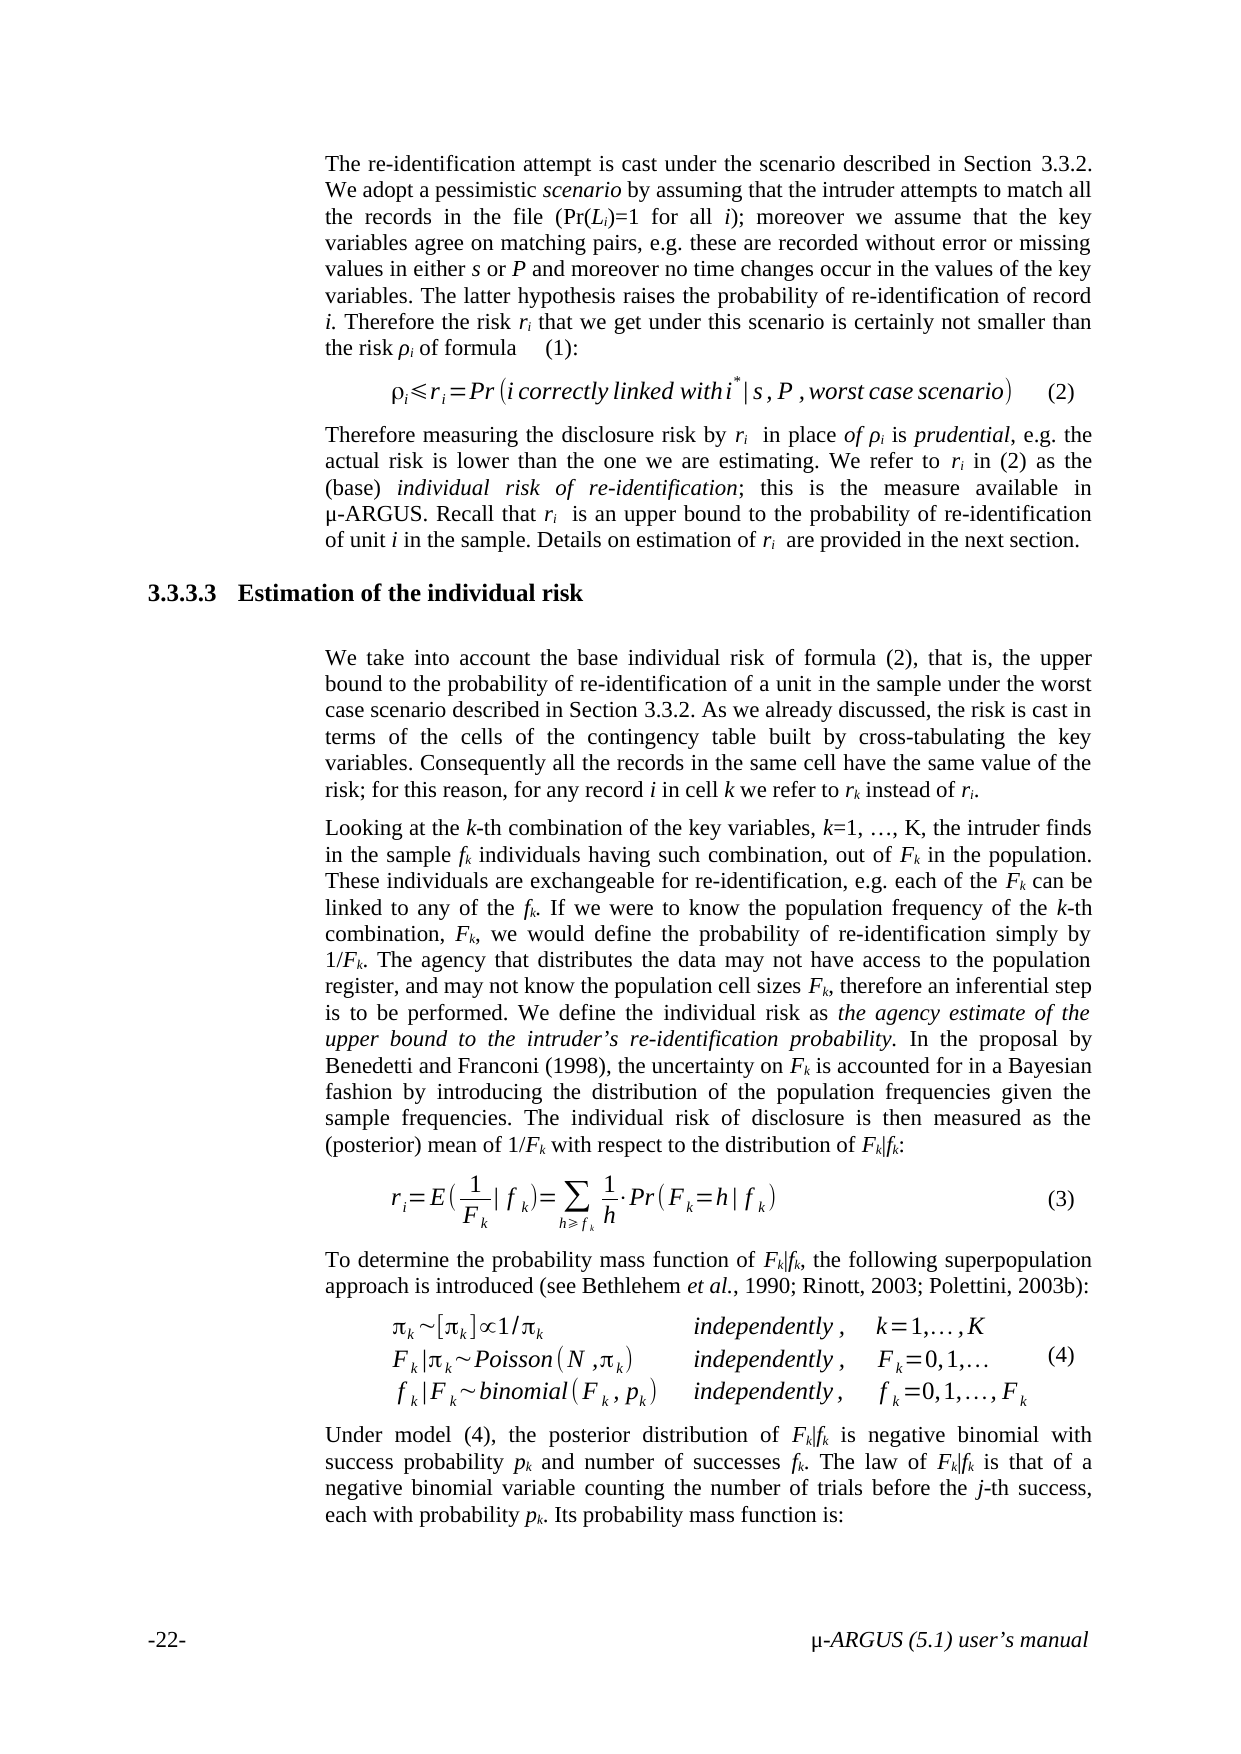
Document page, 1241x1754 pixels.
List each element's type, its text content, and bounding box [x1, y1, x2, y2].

subtitle Estimation of the individual risk [148, 578, 1092, 606]
text (4) [325, 1311, 1092, 1409]
text The re-identification attempt is cast under the scenario described in Section 3.3.2. We adopt a pessimistic scenario by assuming that the intruder attempts to match all the records in the file (Pr(Li)=1 for all i); moreover we assume that the key variables agree on matching pairs, e.g. these are recorded without error or missing values in either s or P and moreover no time changes occur in the values of the key variables. The latter hypothesis raises the probability of re-identification of record i. Therefore the risk ri that we get under this scenario is certainly not smaller than the risk ρi of formula (1): [325, 150, 1092, 361]
text (3) [325, 1169, 1092, 1234]
text (2) [325, 373, 1092, 408]
text Under model (4), the posterior distribution of Fk|fk is negative binomial with success probability pk and number of successes fk. The law of Fk|fk is that of a negative binomial variable counting the number of trials before the j-th success, each with probability pk. Its probability mass function is: [325, 1422, 1092, 1527]
text Looking at the k-th combination of the key variables, k=1, …, K, the intruder finds in the sample fk individuals having such combination, out of Fk in the population. These individuals are exchangeable for re-identification, e.g. each of the Fk can be linked to any of the fk. If we were to know the population frequency of the k-th combination, Fk, we would define the probability of re-identification simply by 1/Fk. The agency that distributes the data may not have access to the population register, and may not know the population cell sizes Fk, therefore an inferential step is to be performed. We define the individual risk as the agency estimate of the upper bound to the intruder’s re-identification probability. In the proposal by Benedetti and Franconi (1998), the uncertainty on Fk is accounted for in a Bayesian fashion by introducing the distribution of the population frequencies given the sample frequencies. The individual risk of disclosure is then measured as the (posterior) mean of 1/Fk with respect to the distribution of Fk|fk: [325, 814, 1092, 1157]
text To determine the probability mass function of Fk|fk, the following superpopulation approach is introduced (see Bethlehem et al., 1990; Rinott, 2003; Polettini, 2003b): [325, 1246, 1092, 1299]
text Therefore measuring the disclosure risk by ri in place of ρi is prudential, e.g. the actual risk is lower than the one we are estimating. We refer to ri in (2) as the (base) individual risk of re-identification; this is the measure available in μ-ARGUS. Recall that ri is an upper bound to the probability of re-identification of unit i in the sample. Details on estimation of ri are provided in the next section. [325, 421, 1092, 553]
text We take into account the base individual risk of formula (2), that is, the upper bound to the probability of re-identification of a unit in the sample under the worst case scenario described in Section 3.3.2. As we already discussed, the risk is cast in terms of the cells of the contingency table built by cross-tabulating the key variables. Consequently all the records in the same cell have the same value of the risk; for this reason, for any record i in cell k we refer to rk instead of ri. [325, 644, 1092, 802]
